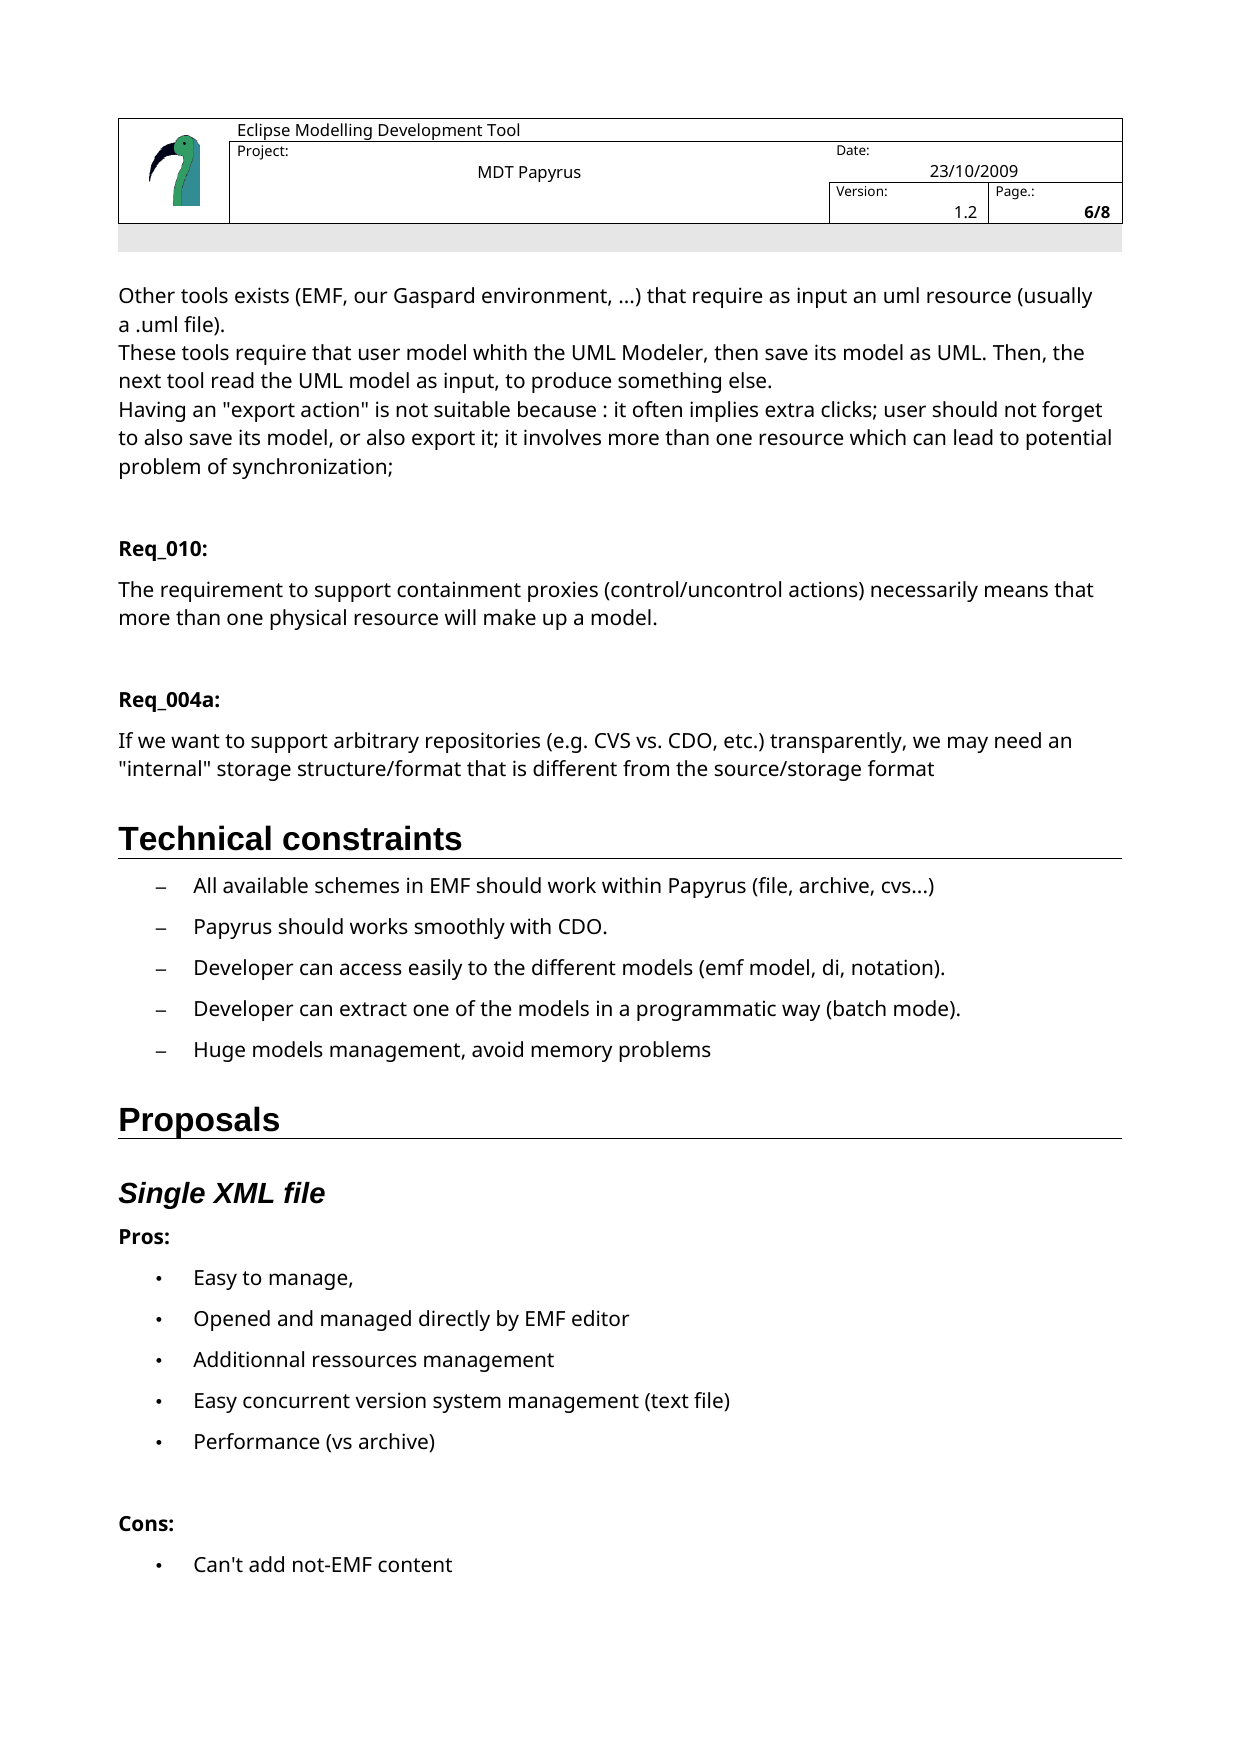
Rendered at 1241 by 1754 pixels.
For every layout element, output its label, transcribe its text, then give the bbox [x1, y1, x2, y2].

list Easy to manage, [156, 1263, 1122, 1292]
list Performance (vs archive) [156, 1427, 1122, 1455]
subtitle Technical constraints [118, 820, 1122, 858]
list Huge models management, avoid memory problems [156, 1035, 1122, 1063]
list Papyrus should works smoothly with CDO. [156, 912, 1122, 941]
text Req_004a: [118, 685, 1122, 713]
list Developer can access easily to the different models (emf model, di, notation). [156, 953, 1122, 982]
text Other tools exists (EMF, our Gaspard environment, ...) that require as input an uml resource (usually a .uml file). These tools require that user model whith the UML Modeler, then save its model as UML. Then, the next tool read the UML model as input, to produce something else. Having an "export action" is not suitable because : it often implies extra clicks; user should not forget to also save its model, or also export it; it involves more than one resource which can lead to potential problem of synchronization; [118, 281, 1122, 480]
list Developer can extract one of the models in a programmatic way (batch mode). [156, 994, 1122, 1023]
list Opened and managed directly by EMF editor [156, 1304, 1122, 1332]
text The requirement to support containment proxies (control/uncontrol actions) necessarily means that more than one physical resource will make up a model. [118, 575, 1122, 632]
text Cons: [118, 1509, 1122, 1537]
text If we want to support arbitrary repositories (e.g. CVS vs. CDO, etc.) transparently, we may need an "internal" storage structure/format that is different from the source/storage format [118, 726, 1122, 783]
text Req_010: [118, 534, 1122, 562]
list Additionnal ressources management [156, 1345, 1122, 1373]
picture [147, 133, 201, 209]
subtitle Single XML file [118, 1177, 1122, 1210]
list All available schemes in EMF should work within Papyrus (file, archive, cvs...) [156, 871, 1122, 900]
subtitle Proposals [118, 1101, 1122, 1138]
list Easy concurrent version system management (text file) [156, 1386, 1122, 1414]
text Pros: [118, 1222, 1122, 1251]
list Can't add not-EMF content [156, 1550, 1122, 1578]
